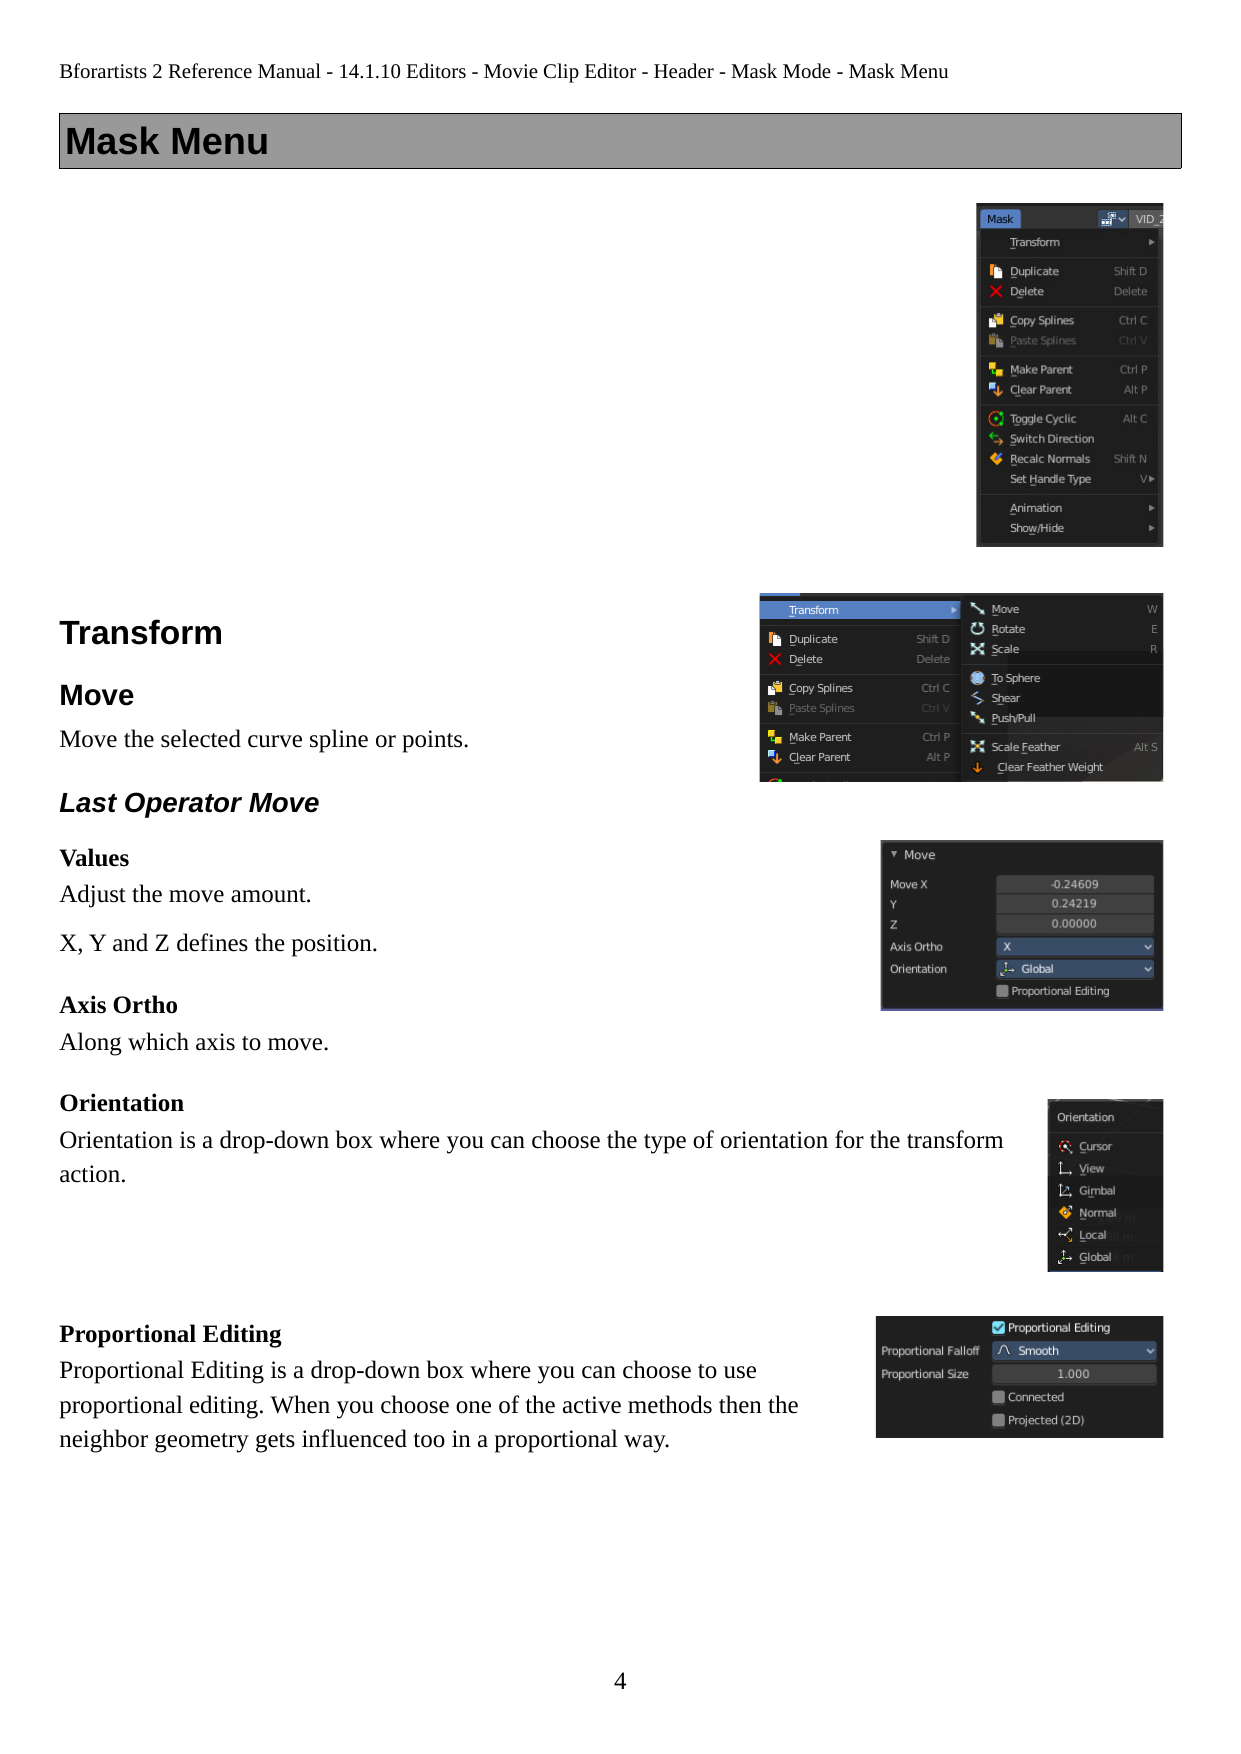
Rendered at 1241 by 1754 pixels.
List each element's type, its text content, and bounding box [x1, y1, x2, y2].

text Along which axis to move. [59, 1027, 1181, 1055]
text Move the selected curve spline or points. [59, 724, 759, 753]
picture [1047, 1099, 1164, 1272]
subtitle Last Operator Move [59, 786, 1181, 818]
subtitle Transform [59, 612, 759, 651]
text Proportional Editing is a drop-down box where you can choose to use proportional editing. When you choose one of the active methods then the neighbor geometry gets influenced too in a proportional way. [59, 1356, 1181, 1453]
subtitle Move [59, 678, 759, 712]
text X, Y and Z defines the position. [59, 928, 880, 957]
subtitle Orientation [59, 1088, 1181, 1117]
table_header Mask Menu [60, 114, 1181, 168]
subtitle Proportional Editing [59, 1319, 875, 1348]
picture [875, 1316, 1164, 1438]
text Orientation is a drop-down box where you can choose the type of orientation for the transform action. [59, 1125, 1047, 1188]
subtitle [1164, 678, 1181, 712]
text Adjust the move amount. [59, 879, 880, 908]
subtitle [1164, 1319, 1181, 1348]
picture [759, 593, 1164, 782]
subtitle [1164, 612, 1181, 651]
subtitle [1164, 843, 1181, 872]
text [1164, 879, 1181, 908]
subtitle Axis Ortho [59, 990, 1181, 1019]
picture [976, 203, 1164, 547]
picture [880, 840, 1164, 1011]
subtitle Values [59, 843, 880, 872]
